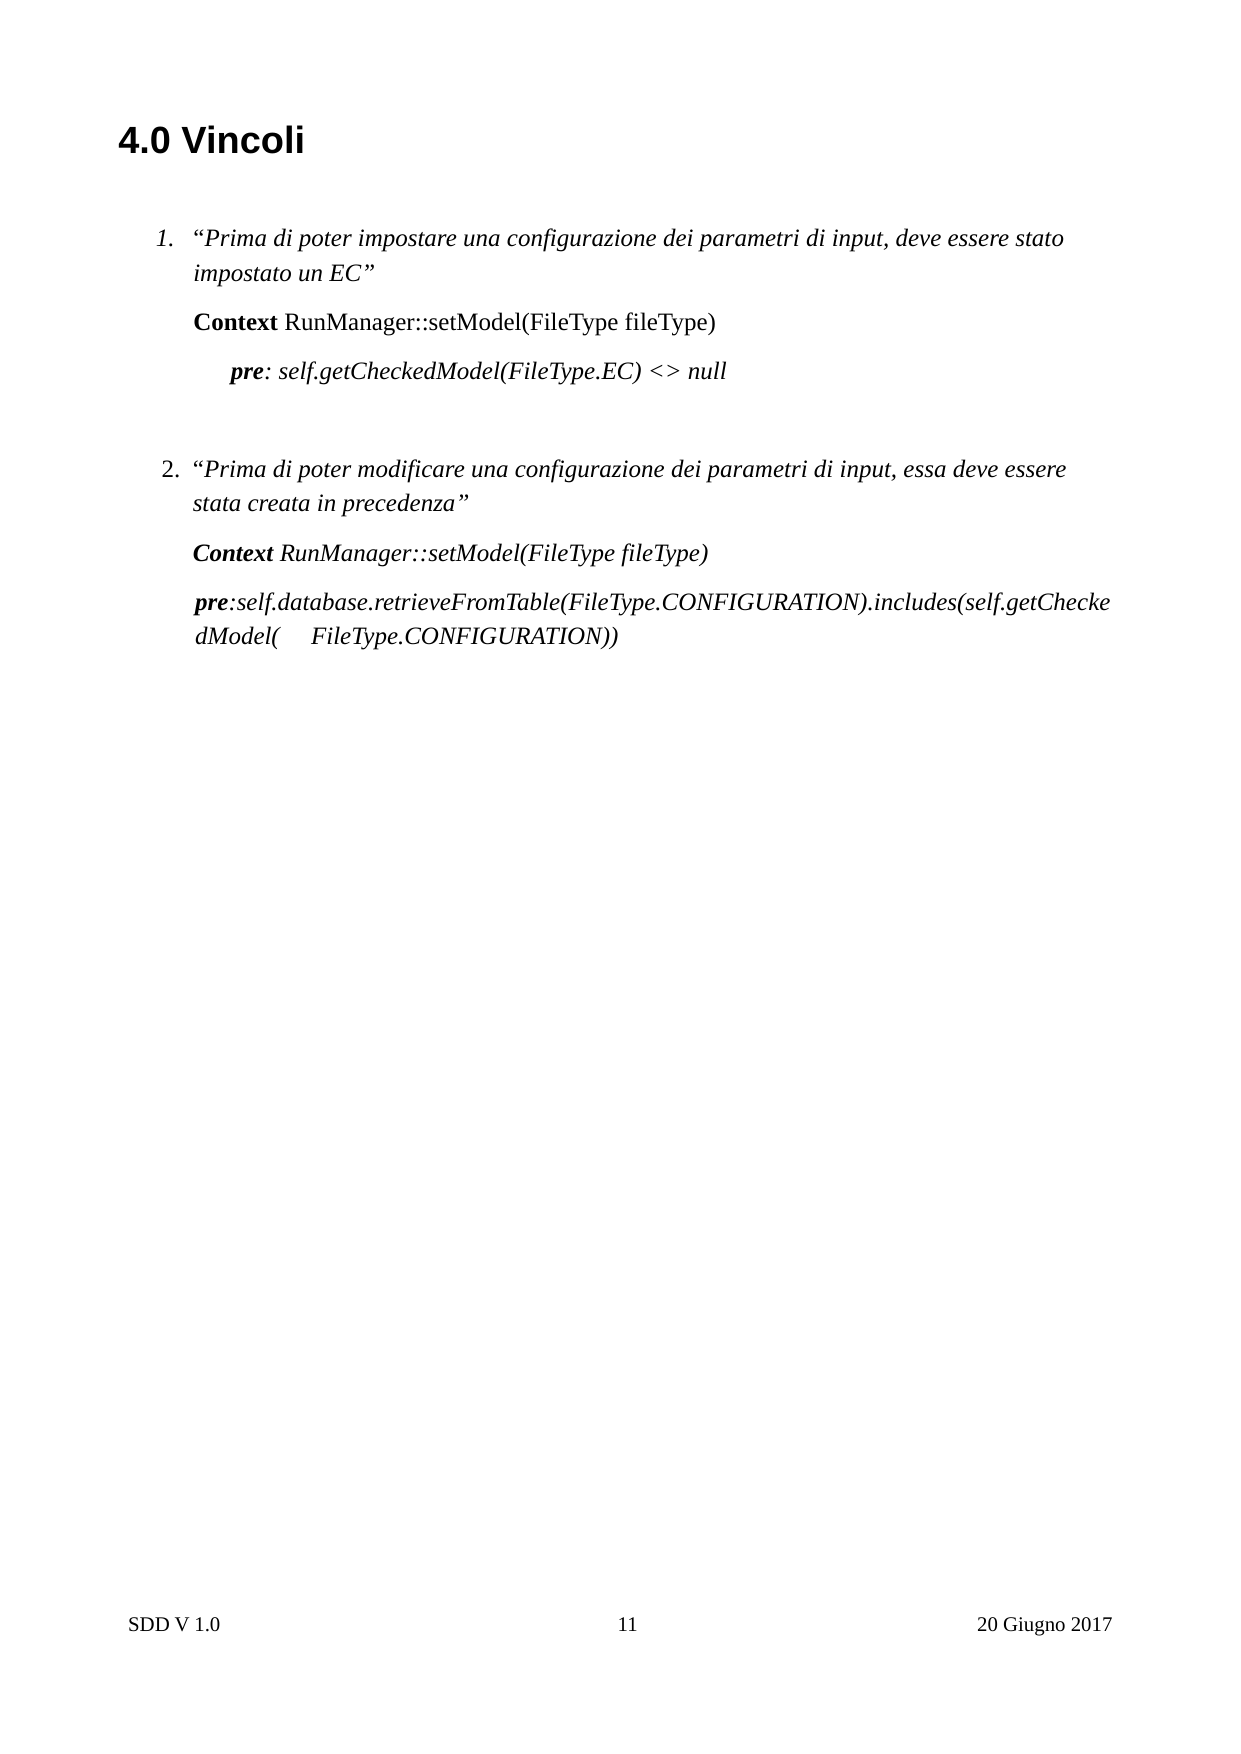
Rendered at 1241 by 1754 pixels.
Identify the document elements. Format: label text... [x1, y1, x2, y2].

text Context RunManager::setModel(FileType fileType) [118, 538, 1122, 566]
list pre: self.getCheckedModel(FileType.EC) <> null [193, 356, 1122, 385]
text 2. “Prima di poter modificare una configurazione dei parametri di input, essa deve essere stata creata in precedenza” [118, 454, 1122, 517]
text pre:self.database.retrieveFromTable(FileType.CONFIGURATION).includes(self.getCheckedModel( FileType.CONFIGURATION)) [195, 587, 1122, 650]
subtitle 4.0 Vincoli [118, 118, 1122, 162]
list “Prima di poter impostare una configurazione dei parametri di input, deve essere stato impostato un EC” [156, 223, 1122, 287]
list Context RunManager::setModel(FileType fileType) [156, 307, 1122, 336]
